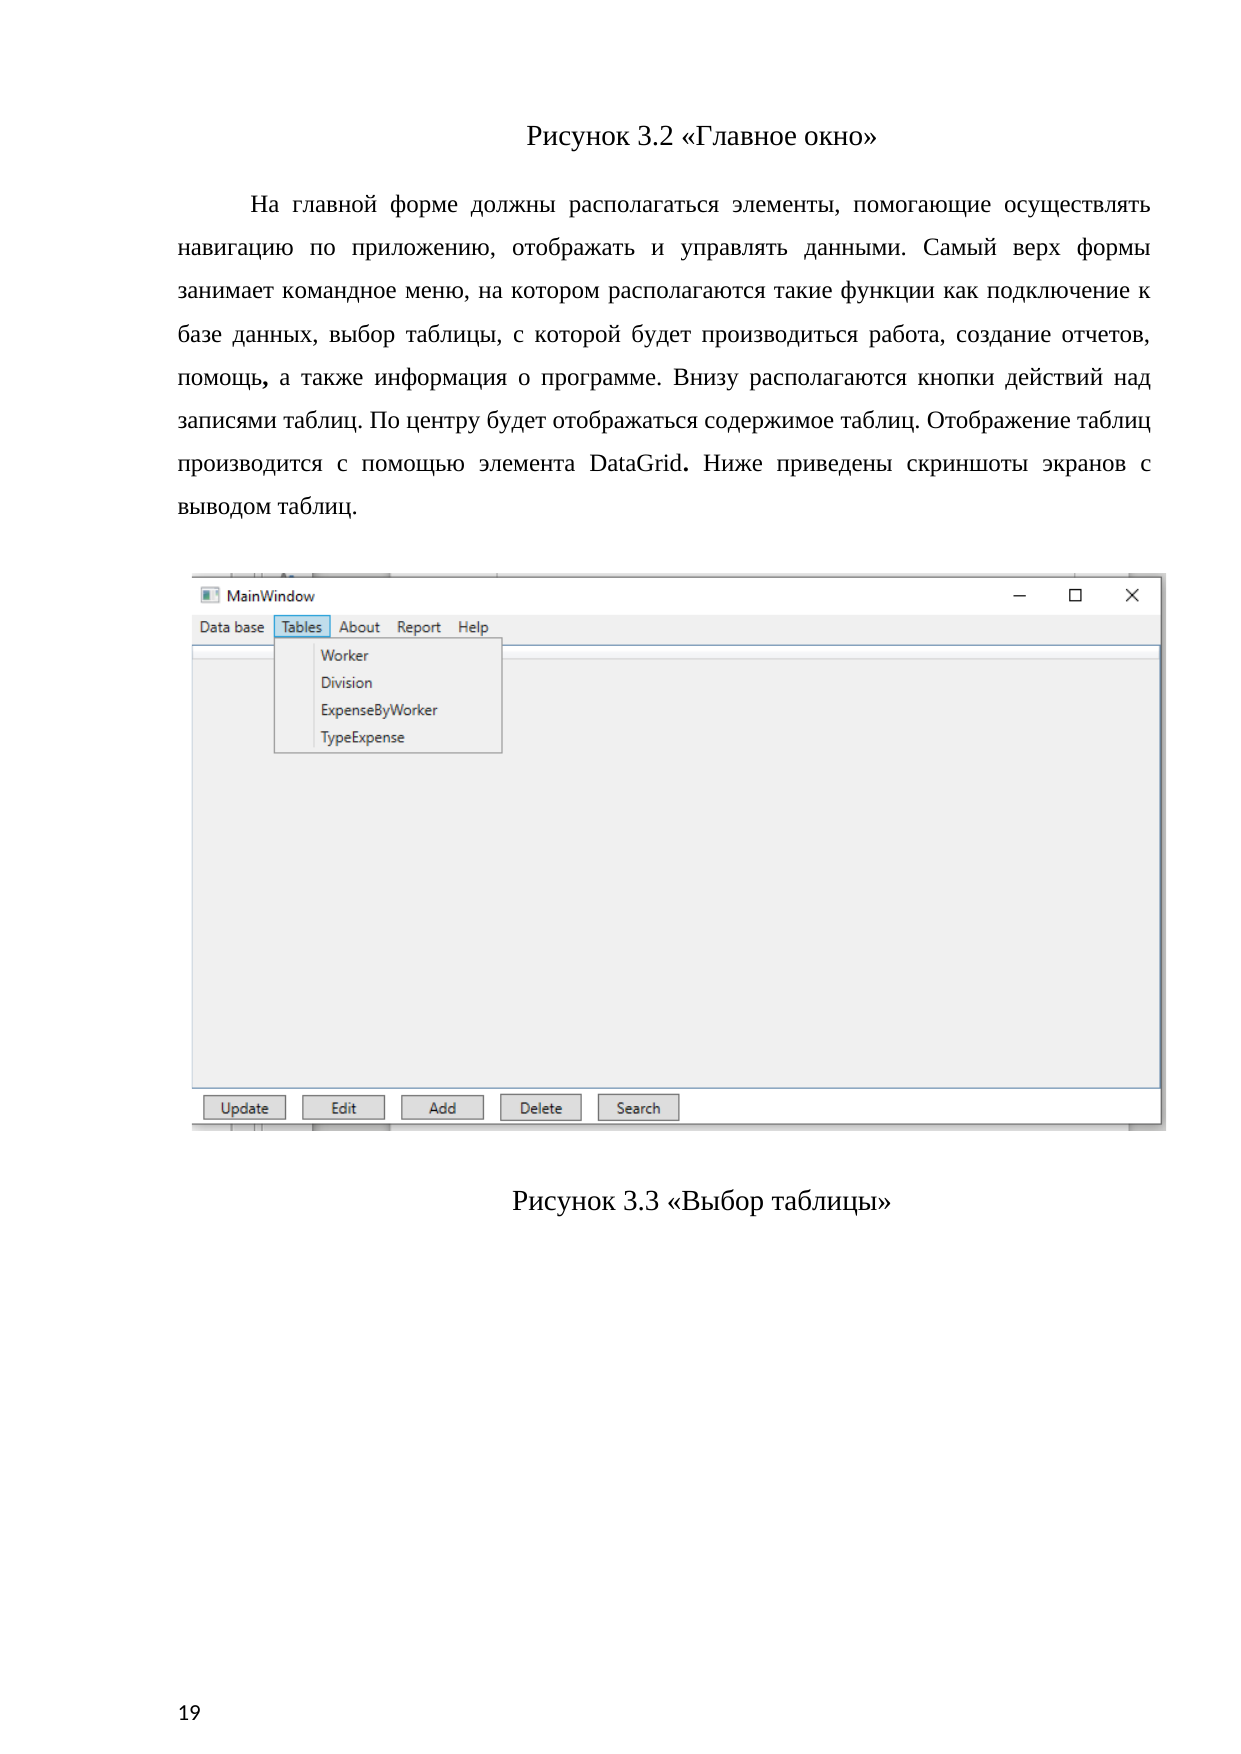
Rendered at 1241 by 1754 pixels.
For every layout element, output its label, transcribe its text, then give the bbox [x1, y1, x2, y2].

picture [191, 573, 1167, 1131]
text На главной форме должны располагаться элементы, помогающие осуществлять навигацию по приложению, отображать и управлять данными. Самый верх формы занимает командное меню, на котором располагаются такие функции как подключение к базе данных, выбор таблицы, с которой будет производиться работа, создание отчетов, помощь, а также информация о программе. Внизу располагаются кнопки действий над записями таблиц. По центру будет отображаться содержимое таблиц. Отображение таблиц производится с помощью элемента DataGrid. Ниже приведены скриншоты экранов с выводом таблиц. [177, 189, 1152, 520]
text Рисунок 3.2 «Главное окно» [177, 118, 1152, 152]
text Рисунок 3.3 «Выбор таблицы» [177, 555, 1152, 1216]
